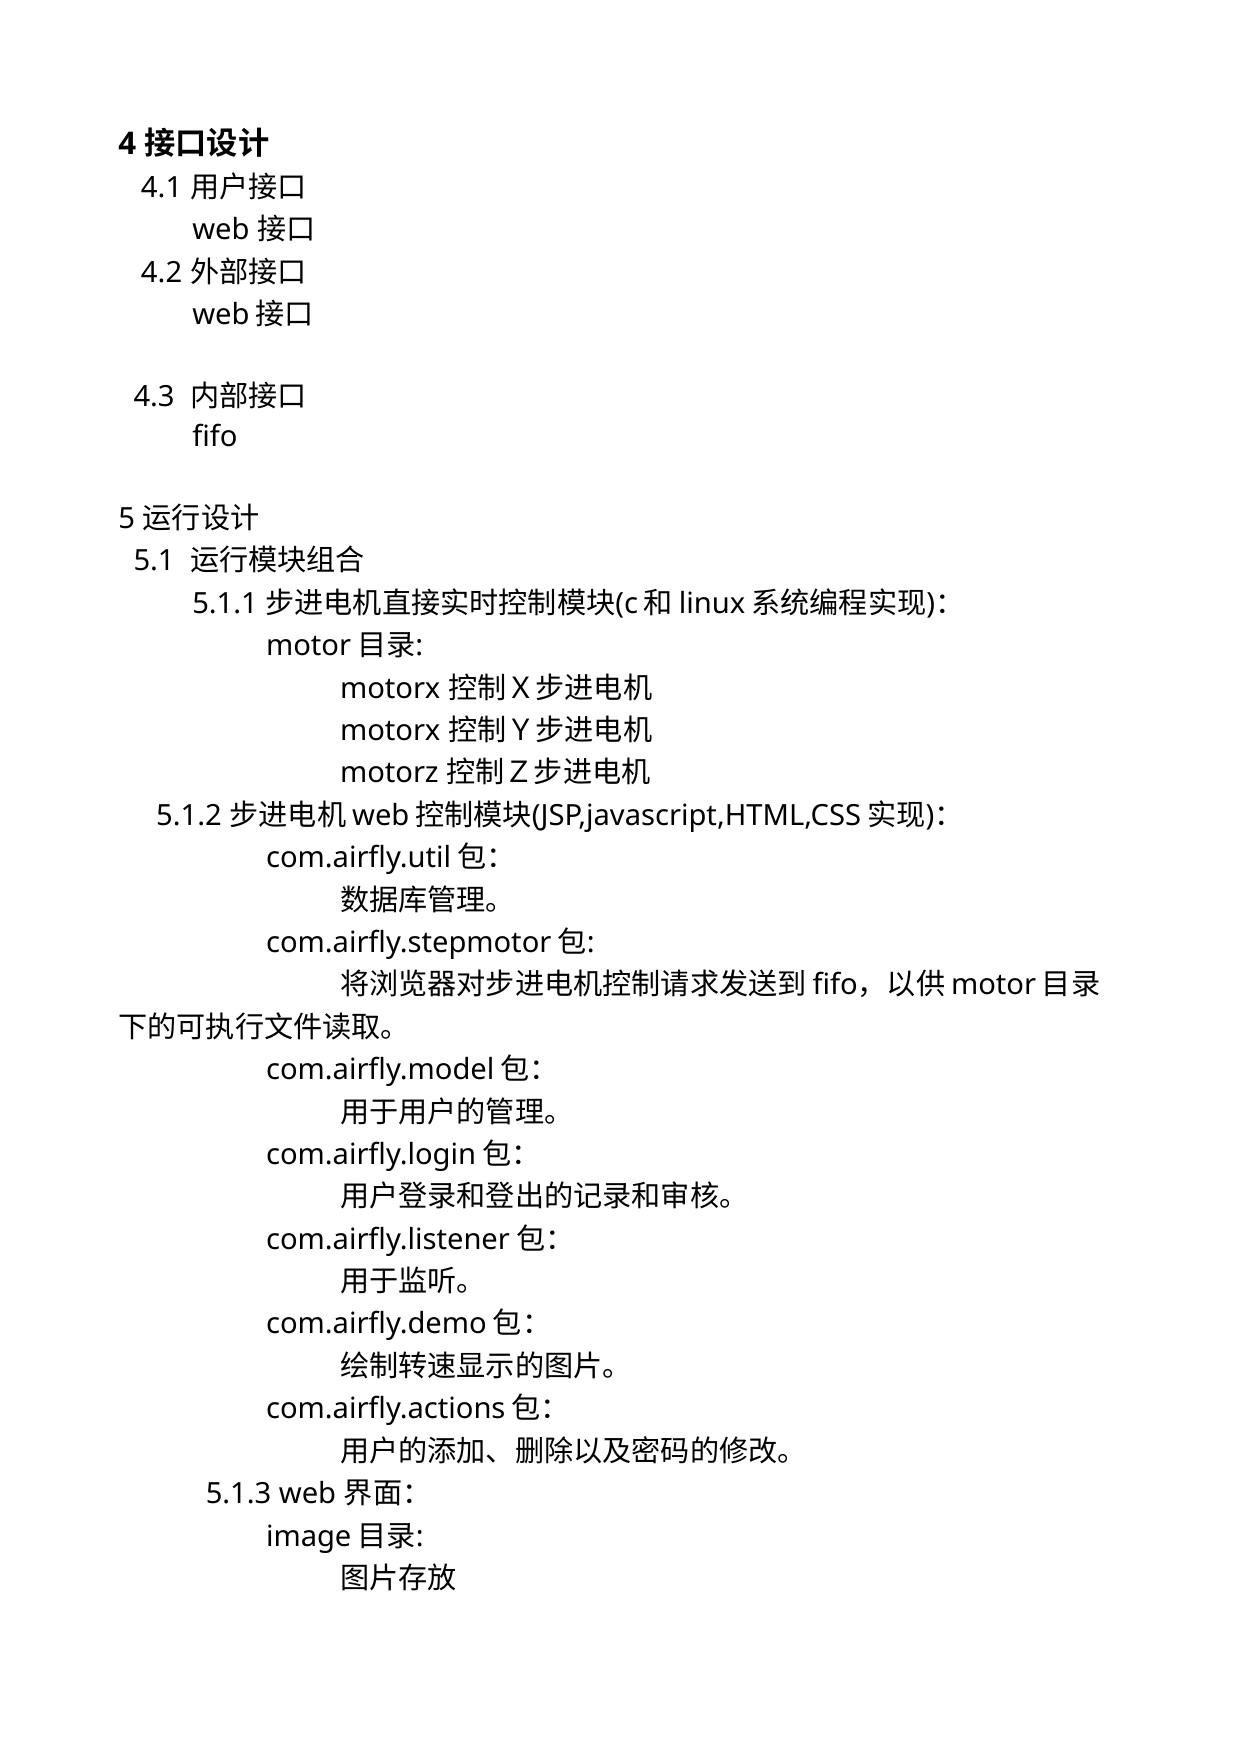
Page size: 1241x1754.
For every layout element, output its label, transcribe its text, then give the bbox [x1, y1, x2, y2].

text motor目录: [118, 622, 1122, 664]
text 用于监听。 [118, 1258, 1122, 1300]
text 将浏览器对步进电机控制请求发送到fifo，以供motor目录下的可执行文件读取。 [118, 961, 1122, 1046]
text 5.1.3 web 界面： [118, 1470, 1122, 1512]
text 4.3 内部接口 [118, 373, 1122, 415]
text 用于用户的管理。 [118, 1088, 1122, 1131]
text 4 接口设计 [118, 118, 1122, 163]
text 用户登录和登出的记录和审核。 [118, 1173, 1122, 1215]
text com.airfly.stepmotor包: [118, 918, 1122, 961]
text 数据库管理。 [118, 876, 1122, 918]
text 5.1.2 步进电机web控制模块(JSP,javascript,HTML,CSS实现)： [118, 791, 1122, 834]
text web接口 [118, 291, 1122, 333]
text 4.1 用户接口 [118, 163, 1122, 206]
text 5.1.1 步进电机直接实时控制模块(c和linux系统编程实现)： [118, 579, 1122, 622]
text image目录: [118, 1512, 1122, 1554]
text motorx 控制Ｘ步进电机 [118, 664, 1122, 707]
text com.airfly.model包： [118, 1046, 1122, 1088]
text 用户的添加、删除以及密码的修改。 [118, 1427, 1122, 1470]
text fifo [118, 415, 1122, 455]
text motorz 控制Ｚ步进电机 [118, 749, 1122, 791]
text web 接口 [118, 206, 1122, 248]
text com.airfly.util包： [118, 834, 1122, 876]
text com.airfly.actions包： [118, 1385, 1122, 1427]
text 绘制转速显示的图片。 [118, 1342, 1122, 1385]
text 4.2 外部接口 [118, 248, 1122, 291]
text 图片存放 [118, 1554, 1122, 1597]
text com.airfly.listener包： [118, 1215, 1122, 1258]
text motorx 控制Ｙ步进电机 [118, 707, 1122, 749]
text 5 运行设计 [118, 494, 1122, 537]
text com.airfly.demo包： [118, 1300, 1122, 1342]
text 5.1 运行模块组合 [118, 537, 1122, 579]
text com.airfly.login包： [118, 1131, 1122, 1173]
